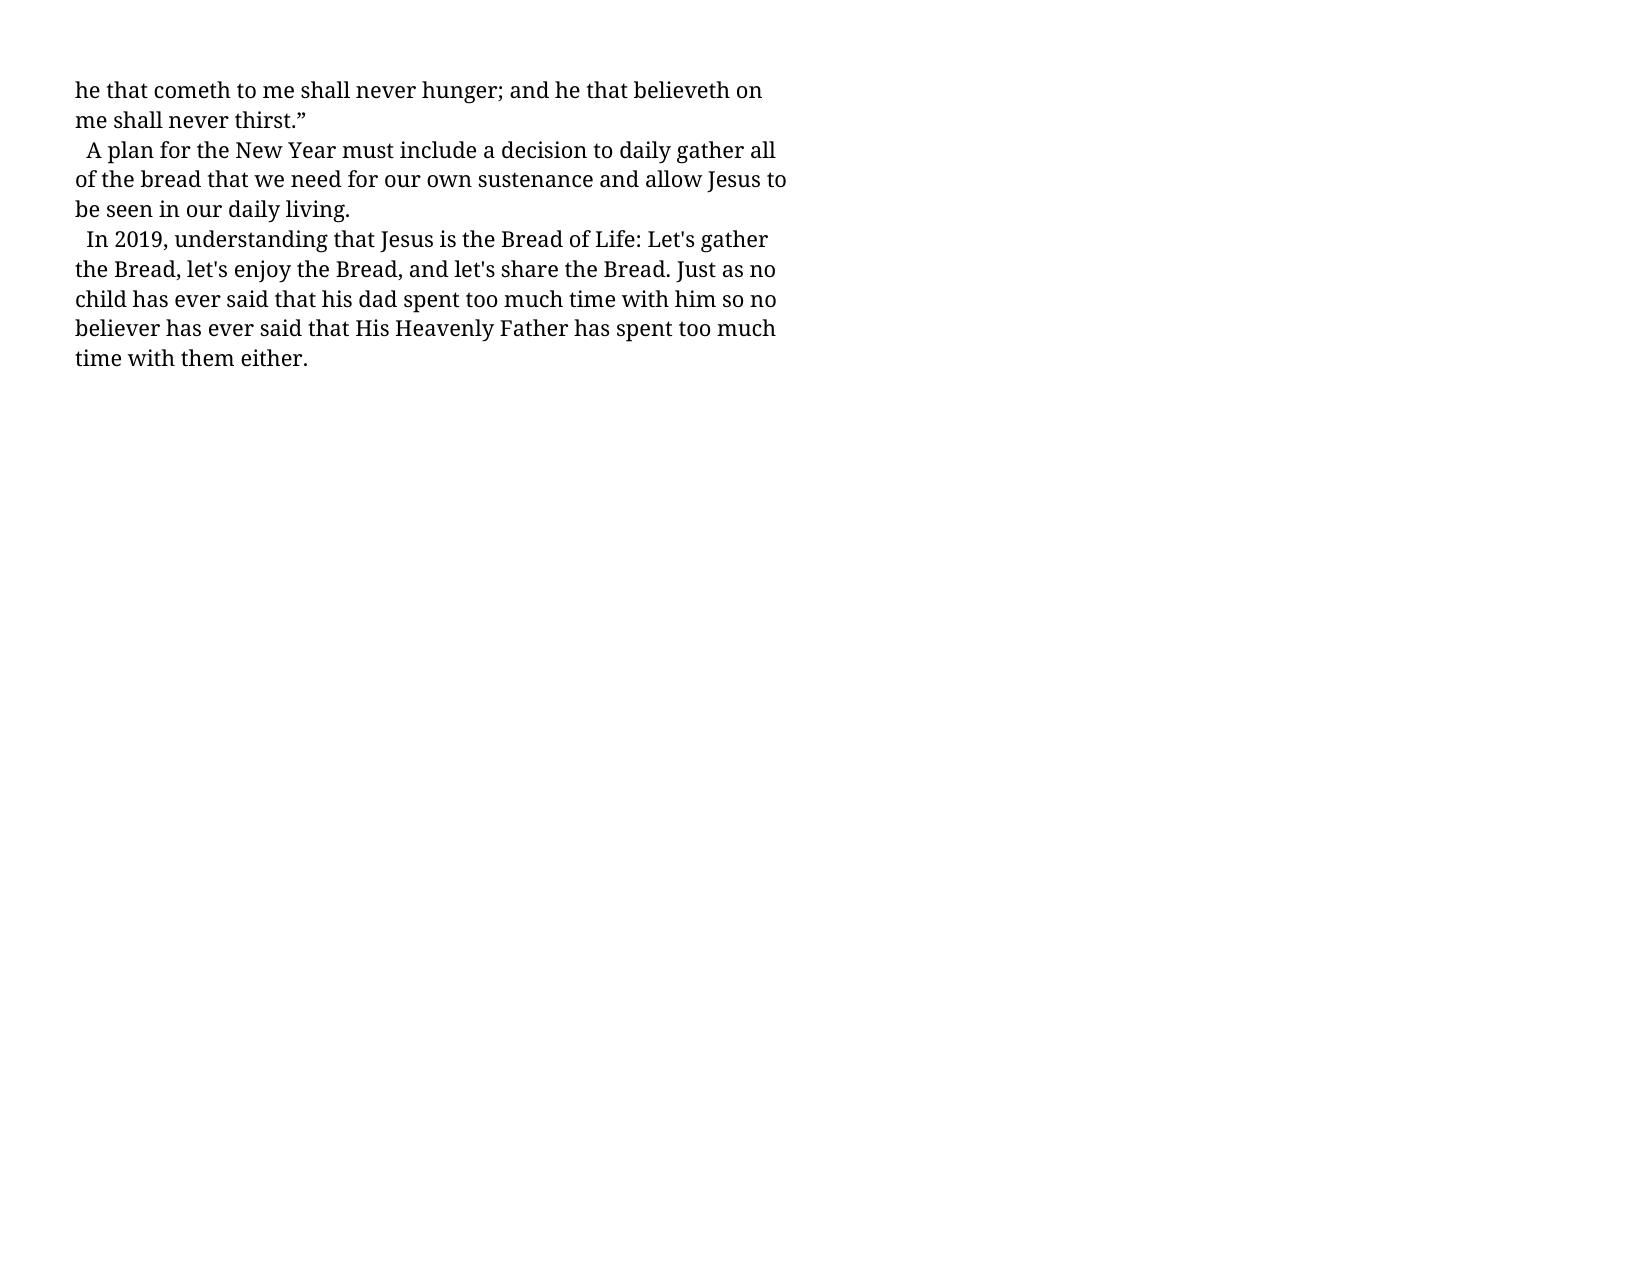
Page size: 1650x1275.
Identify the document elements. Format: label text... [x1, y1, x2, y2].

subtitle A plan for the New Year must include a decision to daily gather all of the bread that we need for our own sustenance and allow Jesus to be seen in our daily living. [75, 134, 787, 224]
subtitle In 2019, understanding that Jesus is the Bread of Life: Let's gather the Bread, let's enjoy the Bread, and let's share the Bread. Just as no child has ever said that his dad spent too much time with him so no believer has ever said that His Heavenly Father has spent too much time with them either. [75, 224, 787, 373]
subtitle he that cometh to me shall never hunger; and he that believeth on me shall never thirst.” [75, 75, 787, 134]
